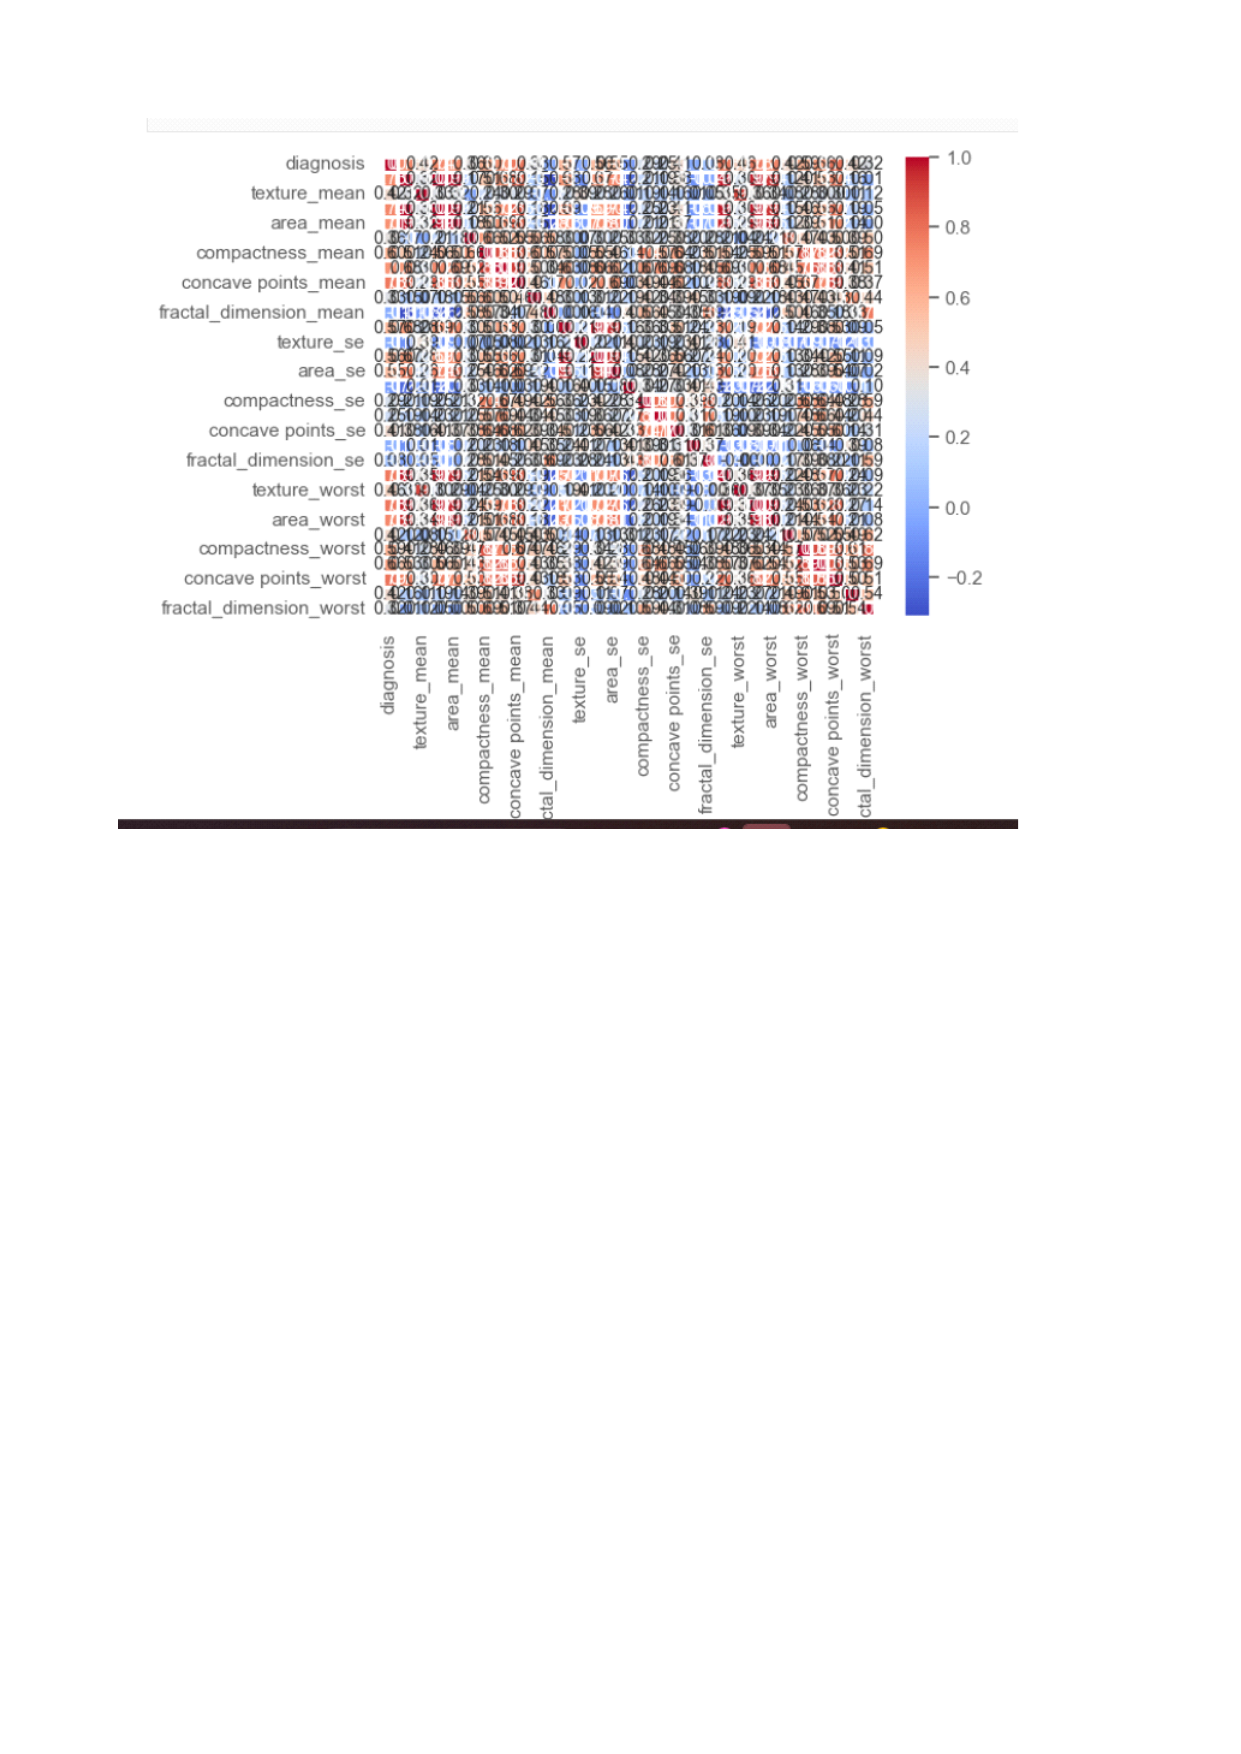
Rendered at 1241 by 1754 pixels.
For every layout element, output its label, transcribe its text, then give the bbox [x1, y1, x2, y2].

text Full Correlation [1019, 118, 1122, 829]
